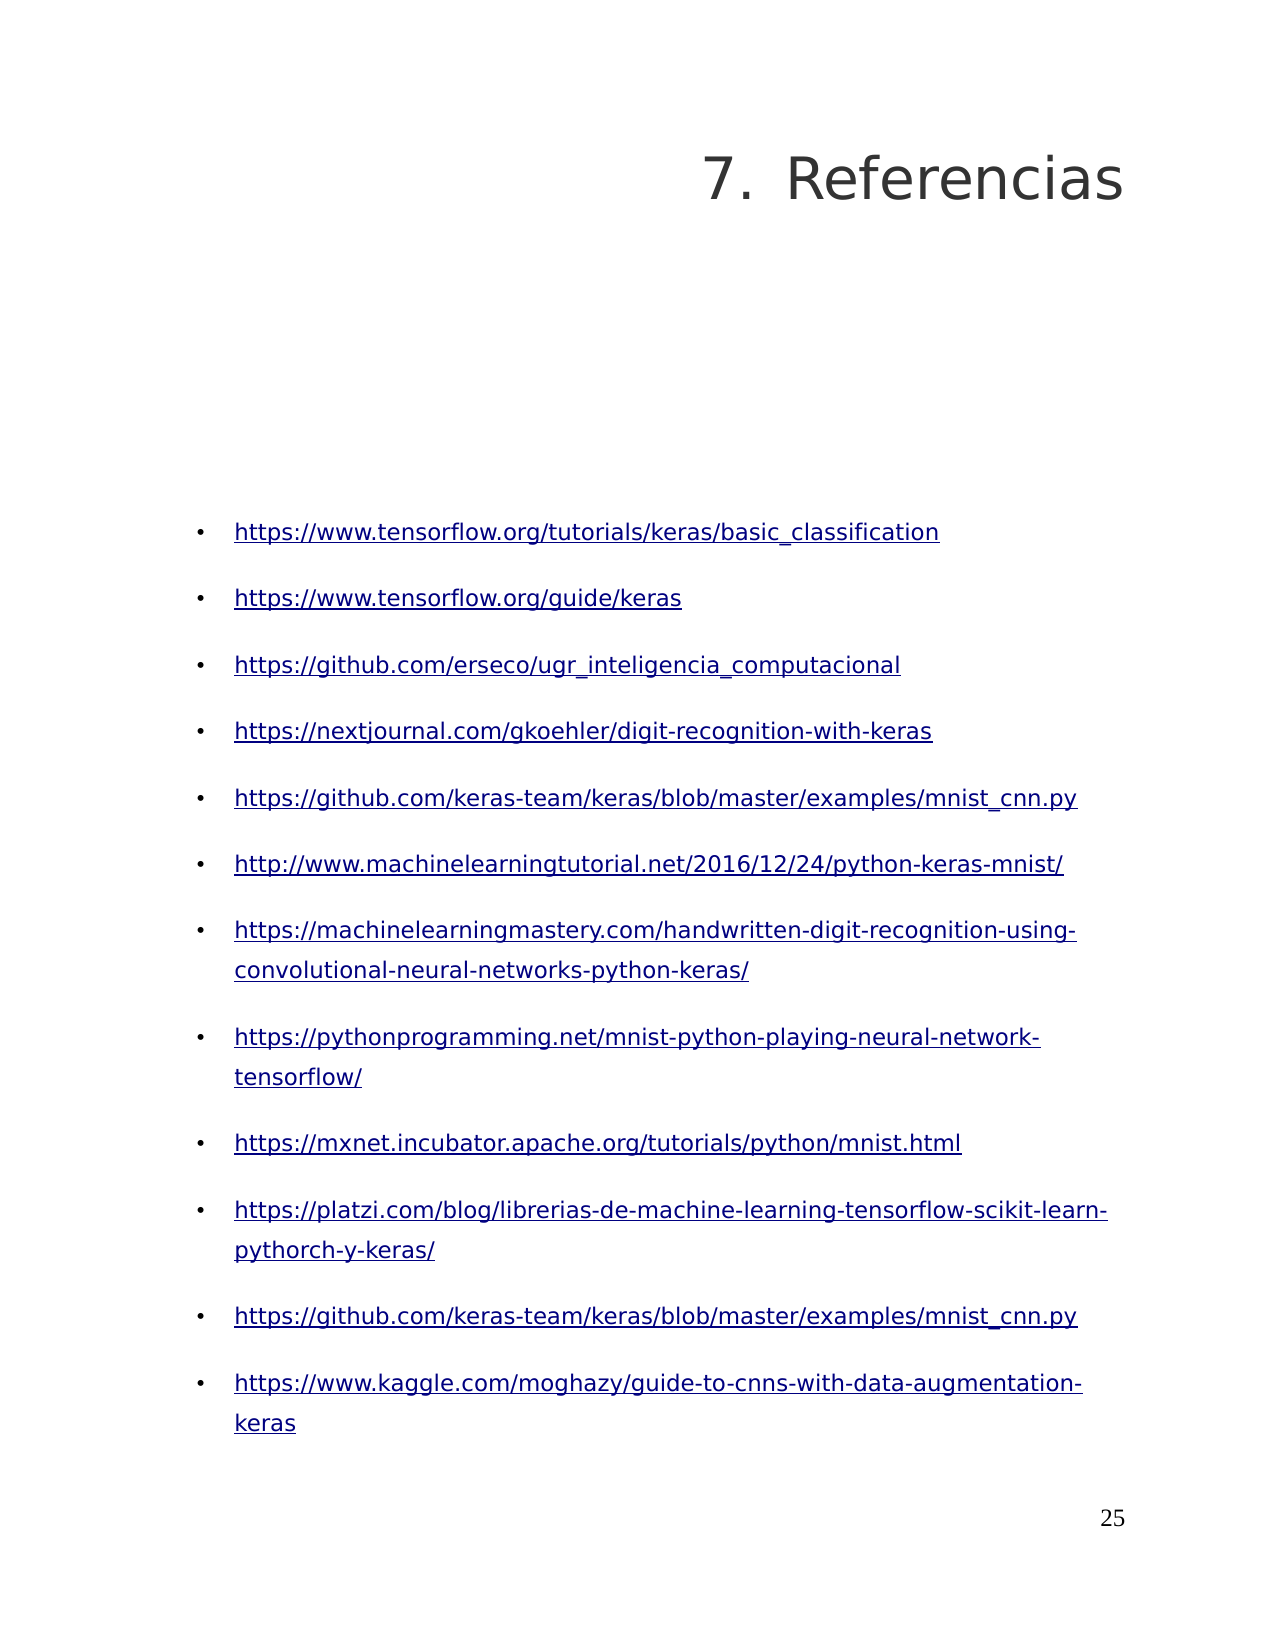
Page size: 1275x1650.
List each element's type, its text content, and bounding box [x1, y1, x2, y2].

list https://machinelearningmastery.com/handwritten-digit-recognition-using-convolutional-neural-networks-python-keras/ [197, 918, 1125, 984]
list https://platzi.com/blog/librerias-de-machine-learning-tensorflow-scikit-learn-pythorch-y-keras/ [197, 1197, 1125, 1264]
list https://nextjournal.com/gkoehler/digit-recognition-with-keras [197, 718, 1125, 745]
list https://github.com/keras-team/keras/blob/master/examples/mnist_cnn.py [197, 785, 1125, 811]
list https://www.kaggle.com/moghazy/guide-to-cnns-with-data-augmentation-keras [197, 1370, 1125, 1437]
list https://github.com/keras-team/keras/blob/master/examples/mnist_cnn.py [197, 1303, 1125, 1330]
list https://mxnet.incubator.apache.org/tutorials/python/mnist.html [197, 1131, 1125, 1157]
list https://pythonprogramming.net/mnist-python-playing-neural-network-tensorflow/ [197, 1024, 1125, 1091]
list http://www.machinelearningtutorial.net/2016/12/24/python-keras-mnist/ [197, 851, 1125, 878]
list https://www.tensorflow.org/tutorials/keras/basic_classification [197, 519, 1125, 546]
subtitle Referencias [159, 145, 1125, 213]
list https://www.tensorflow.org/guide/keras [197, 585, 1125, 612]
list https://github.com/erseco/ugr_inteligencia_computacional [197, 652, 1125, 678]
